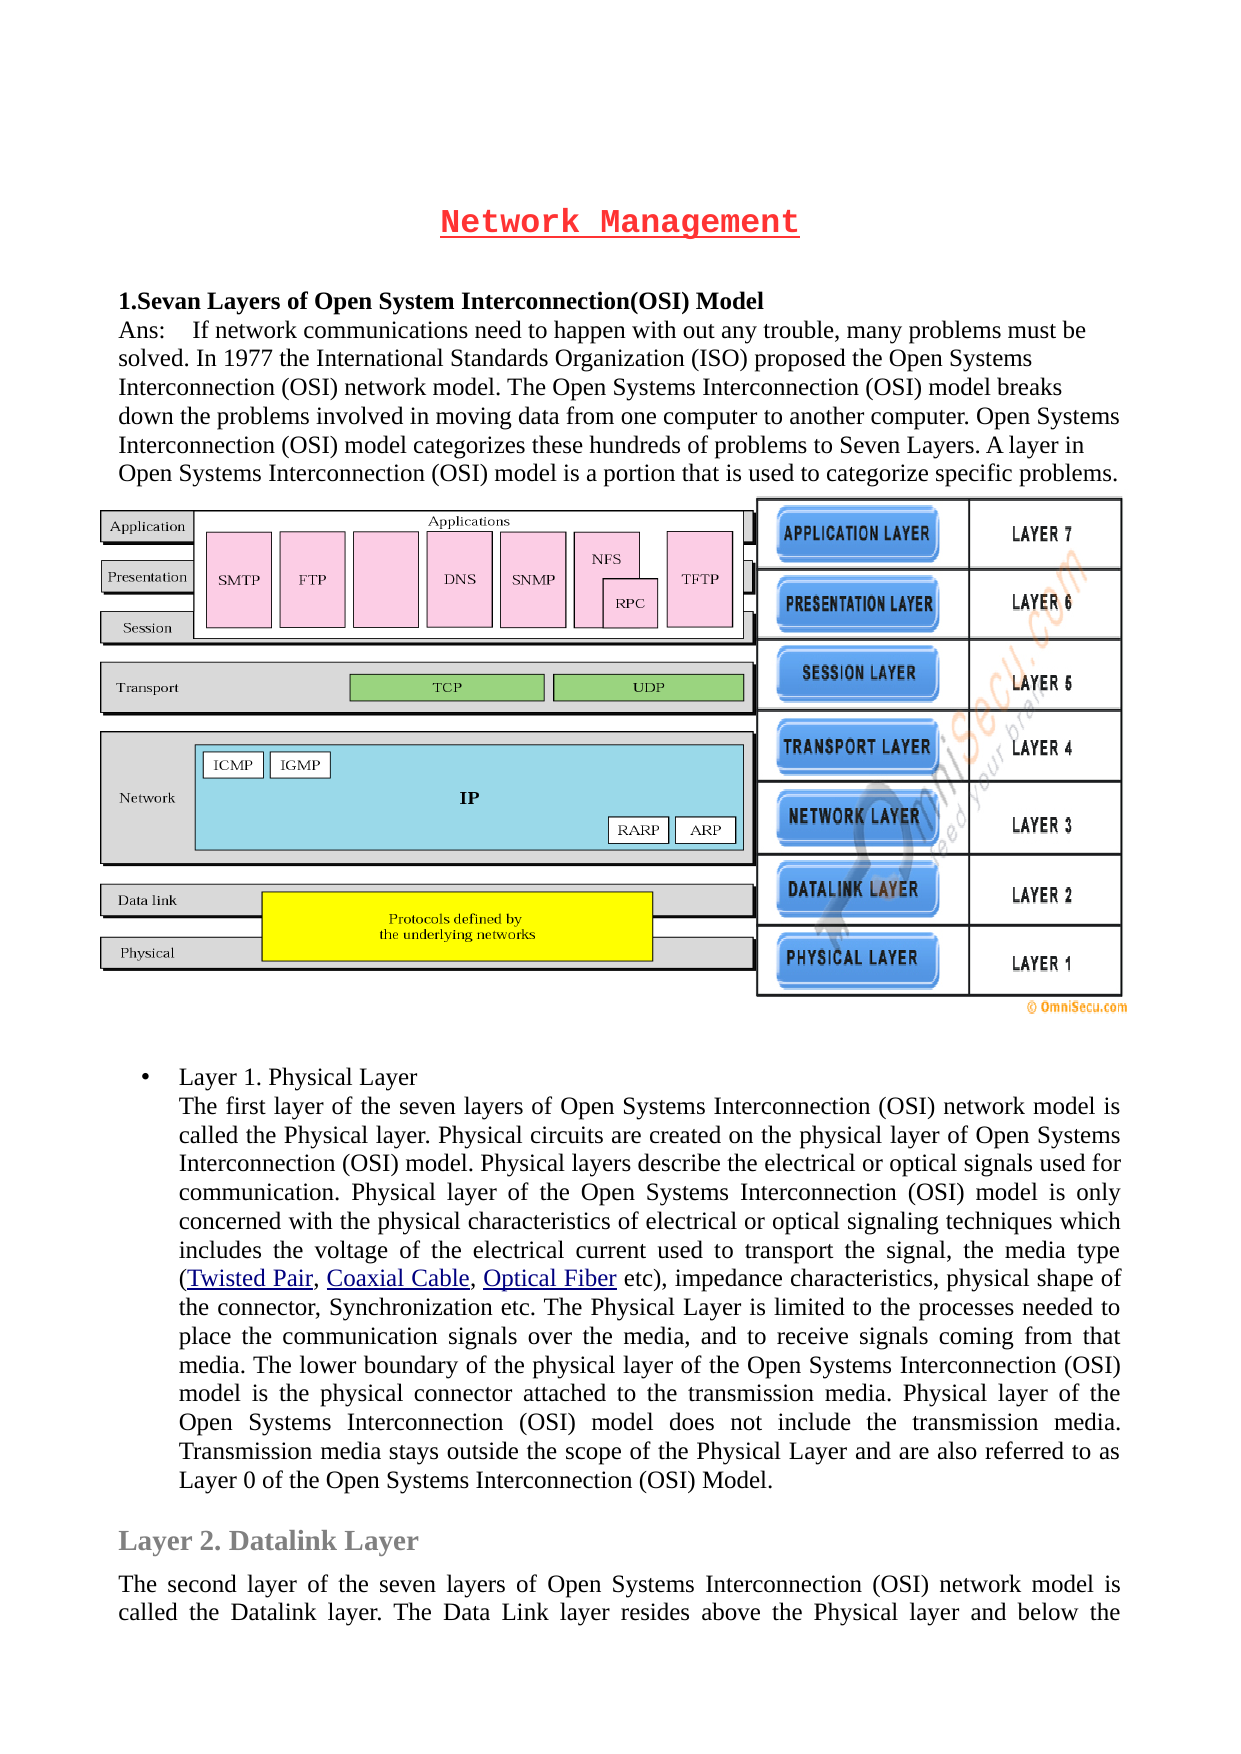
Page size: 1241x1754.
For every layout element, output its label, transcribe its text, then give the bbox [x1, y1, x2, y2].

list The first layer of the seven layers of Open Systems Interconnection (OSI) network model is called the Physical layer. Physical circuits are created on the physical layer of Open Systems Interconnection (OSI) model. Physical layers describe the electrical or optical signals used for communication. Physical layer of the Open Systems Interconnection (OSI) model is only concerned with the physical characteristics of electrical or optical signaling techniques which includes the voltage of the electrical current used to transport the signal, the media type (Twisted Pair, Coaxial Cable, Optical Fiber etc), impedance characteristics, physical shape of the connector, Synchronization etc. The Physical Layer is limited to the processes needed to place the communication signals over the media, and to receive signals coming from that media. The lower boundary of the physical layer of the Open Systems Interconnection (OSI) model is the physical connector attached to the transmission media. Physical layer of the Open Systems Interconnection (OSI) model does not include the transmission media. Transmission media stays outside the scope of the Physical Layer and are also referred to as Layer 0 of the Open Systems Interconnection (OSI) Model. [141, 1091, 1122, 1493]
subtitle Layer 2. Datalink Layer [118, 1523, 1122, 1556]
list Layer 1. Physical Layer [141, 1062, 1122, 1091]
text 1.Sevan Layers of Open System Interconnection(OSI) Model [118, 286, 1122, 315]
text The second layer of the seven layers of Open Systems Interconnection (OSI) network model is called the Datalink layer. The Data Link layer resides above the Physical layer and below the [118, 1569, 1122, 1626]
picture [100, 489, 1137, 1017]
text Ans: If network communications need to happen with out any trouble, many problems must be solved. In 1977 the International Standards Organization (ISO) proposed the Open Systems Interconnection (OSI) network model. The Open Systems Interconnection (OSI) model breaks down the problems involved in moving data from one computer to another computer. Open Systems Interconnection (OSI) model categorizes these hundreds of problems to Seven Layers. A layer in Open Systems Interconnection (OSI) model is a portion that is used to categorize specific problems. [118, 315, 1122, 487]
text Network Management [118, 205, 1122, 243]
